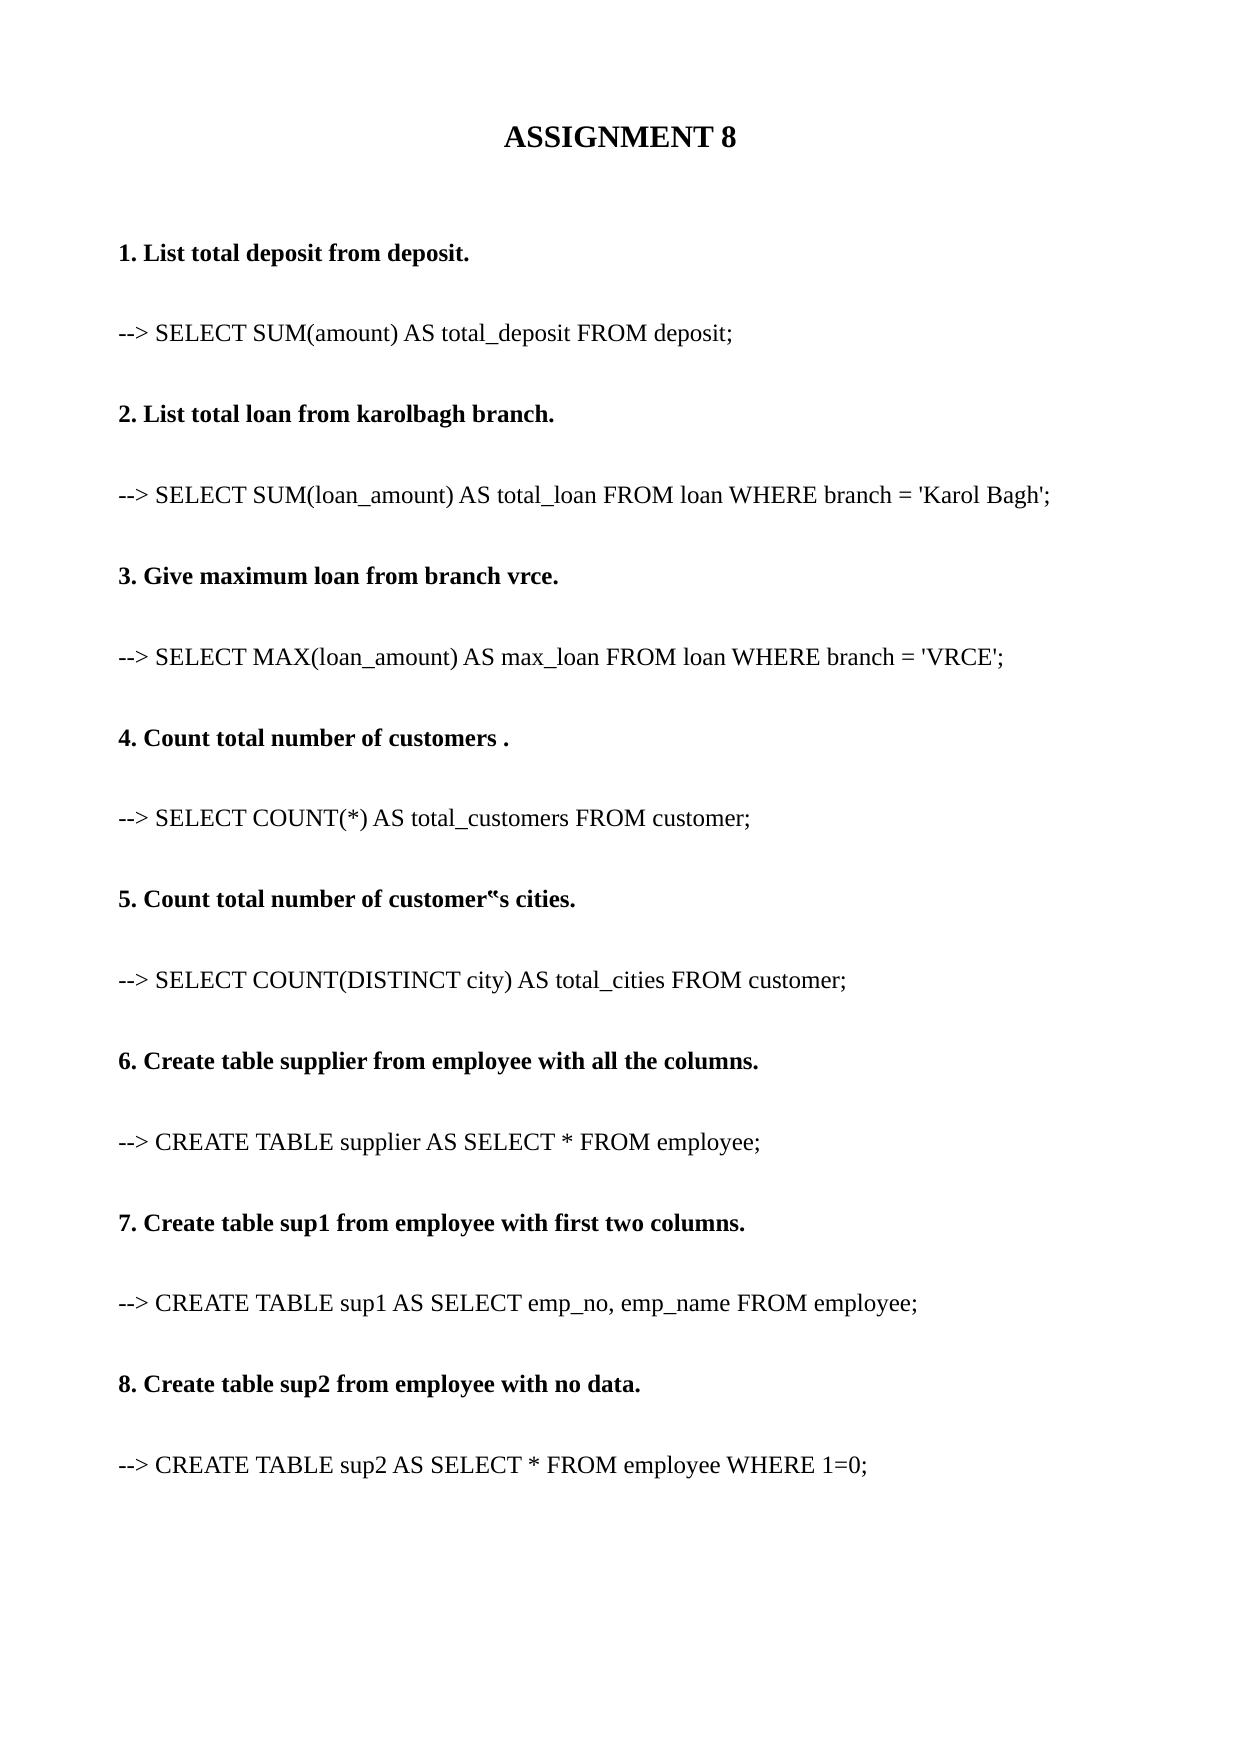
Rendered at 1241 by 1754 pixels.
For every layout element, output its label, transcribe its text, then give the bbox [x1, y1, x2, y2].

text --> SELECT SUM(amount) AS total_deposit FROM deposit; [118, 318, 1122, 347]
text 6. Create table supplier from employee with all the columns. [118, 1046, 1122, 1075]
text --> SELECT MAX(loan_amount) AS max_loan FROM loan WHERE branch = 'VRCE'; [118, 642, 1122, 671]
text 8. Create table sup2 from employee with no data. [118, 1369, 1122, 1398]
text --> CREATE TABLE sup1 AS SELECT emp_no, emp_name FROM employee; [118, 1288, 1122, 1317]
text --> SELECT COUNT(DISTINCT city) AS total_cities FROM customer; [118, 965, 1122, 994]
text ASSIGNMENT 8 [118, 118, 1122, 154]
text 2. List total loan from karolbagh branch. [118, 399, 1122, 428]
text 3. Give maximum loan from branch vrce. [118, 561, 1122, 590]
text --> SELECT COUNT(*) AS total_customers FROM customer; [118, 803, 1122, 832]
text --> CREATE TABLE sup2 AS SELECT * FROM employee WHERE 1=0; [118, 1450, 1122, 1479]
text 4. Count total number of customers . [118, 723, 1122, 751]
text 7. Create table sup1 from employee with first two columns. [118, 1208, 1122, 1236]
text --> CREATE TABLE supplier AS SELECT * FROM employee; [118, 1127, 1122, 1156]
text 1. List total deposit from deposit. [118, 238, 1122, 266]
text --> SELECT SUM(loan_amount) AS total_loan FROM loan WHERE branch = 'Karol Bagh'; [118, 480, 1122, 509]
text 5. Count total number of customer‟s cities. [118, 884, 1122, 913]
